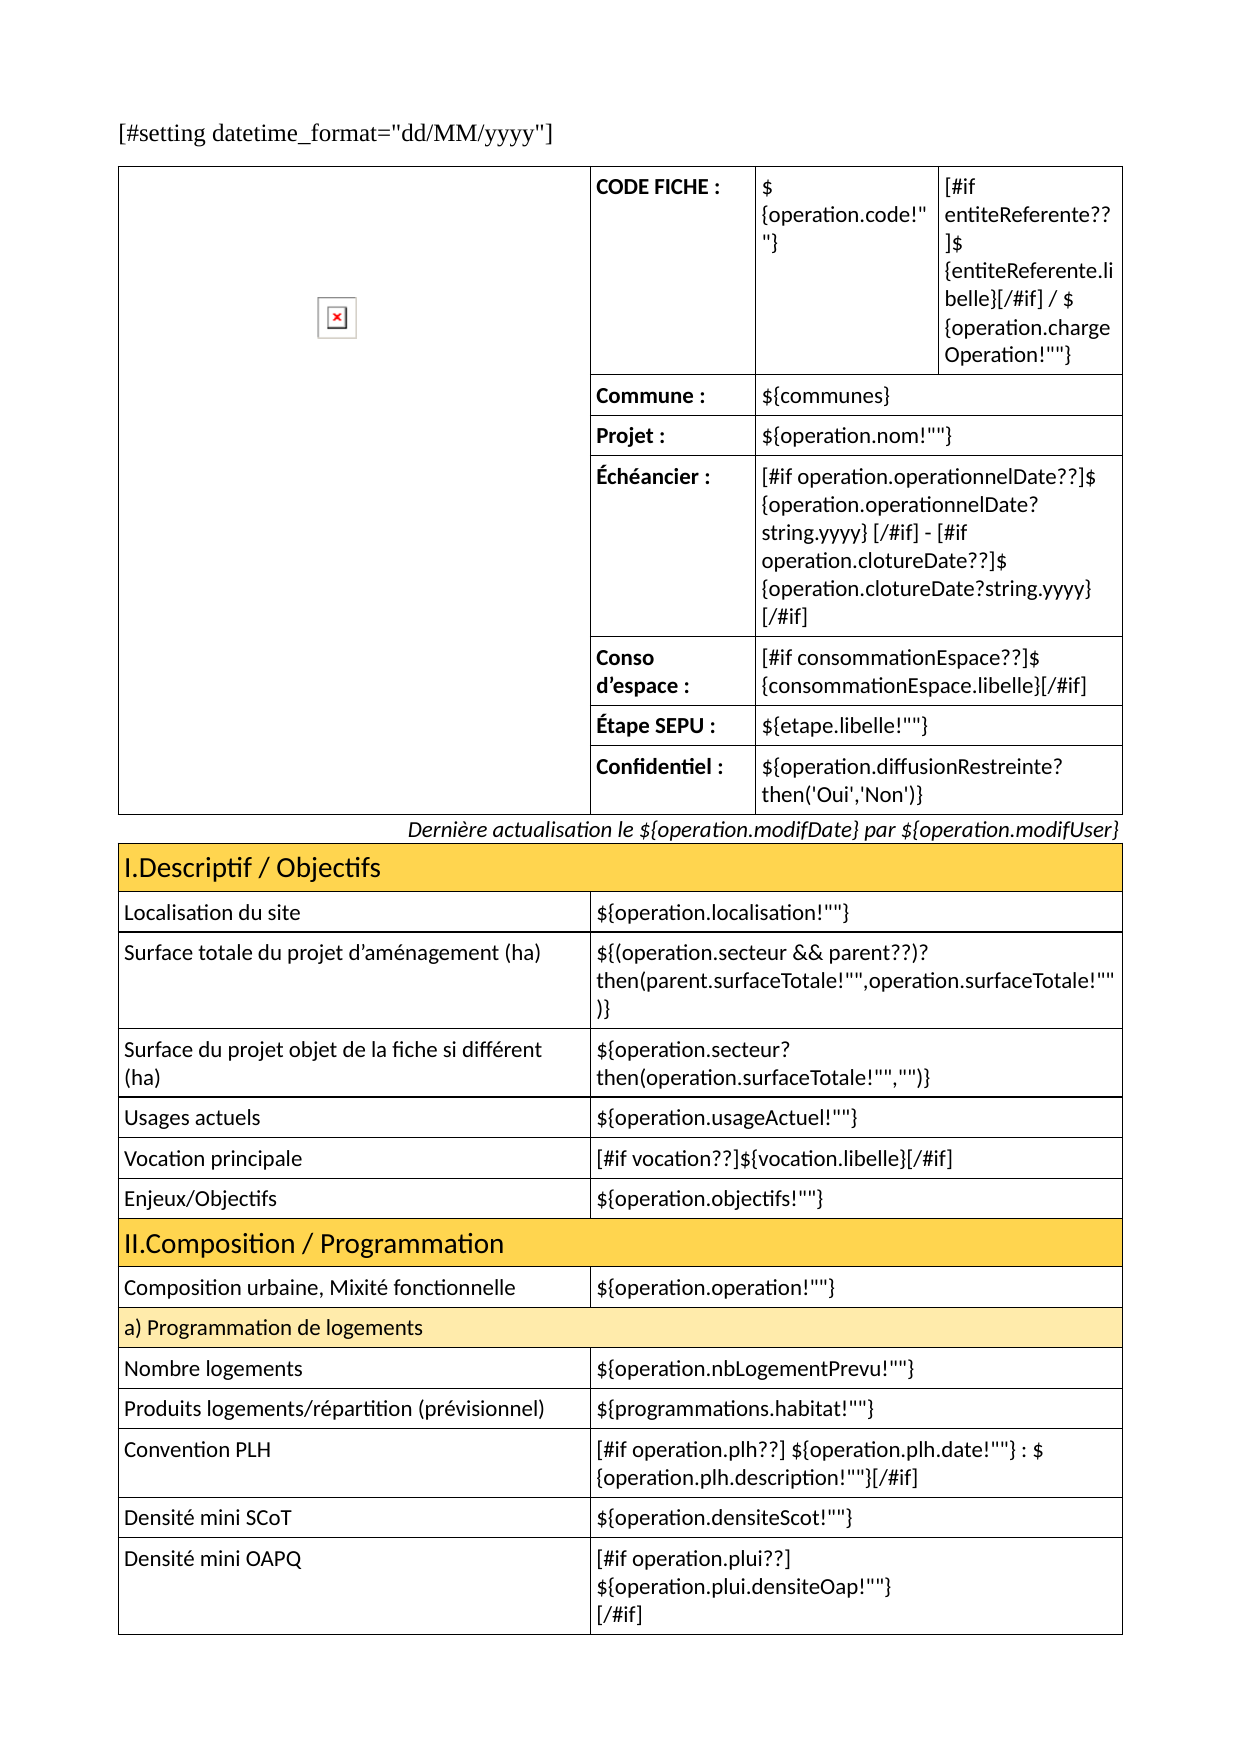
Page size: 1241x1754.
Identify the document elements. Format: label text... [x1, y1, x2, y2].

table_cell [#if operation.plh??] ${operation.plh.date!""} : ${operation.plh.description!""}[/#if] [591, 1429, 1122, 1497]
table_cell [#if operation.operationnelDate??]${operation.operationnelDate?string.yyyy} [/#if] - [#if operation.clotureDate??]${operation.clotureDate?string.yyyy}[/#if] [756, 456, 1122, 636]
table_cell ${operation.localisation!""} [591, 892, 1122, 931]
table_cell ${etape.libelle!""} [756, 706, 1122, 745]
table_cell ${communes} [756, 375, 1122, 415]
table_cell [#if operation.plui??] ${operation.plui.densiteOap!""} [/#if] [591, 1538, 1122, 1634]
table_header [119, 167, 590, 814]
table_cell Usages actuels [119, 1098, 590, 1137]
table_cell ${(operation.secteur && parent??)?then(parent.surfaceTotale!"",operation.surfaceTotale!"")} [591, 933, 1122, 1028]
table_cell Surface du projet objet de la fiche si différent (ha) [119, 1029, 590, 1096]
table_cell ${operation.diffusionRestreinte?then('Oui','Non')} [756, 746, 1122, 814]
table_cell Densité mini OAPQ [119, 1538, 590, 1634]
table_header CODE FICHE : [591, 167, 755, 374]
table_cell Conso d’espace : [591, 637, 755, 704]
table_cell ${operation.objectifs!""} [591, 1179, 1122, 1218]
table_cell Produits logements/répartition (prévisionnel) [119, 1389, 590, 1428]
table_cell ${operation.operation!""} [591, 1267, 1122, 1307]
table_cell Convention PLH [119, 1429, 590, 1497]
table_cell Commune : [591, 375, 755, 415]
table_cell Surface totale du projet d’aménagement (ha) [119, 933, 590, 1028]
table_cell ${operation.usageActuel!""} [591, 1098, 1122, 1137]
table_cell Étape SEPU : [591, 706, 755, 745]
table_cell ${operation.nom!""} [756, 416, 1122, 455]
table_header [#if entiteReferente??]${entiteReferente.libelle}[/#if] / ${operation.chargeOperation!""} [939, 167, 1122, 374]
table_cell Nombre logements [119, 1348, 590, 1388]
table_cell Projet : [591, 416, 755, 455]
table_cell ${operation.secteur?then(operation.surfaceTotale!"","")} [591, 1029, 1122, 1096]
text [#setting datetime_format="dd/MM/yyyy"] [118, 118, 1122, 147]
table_cell Localisation du site [119, 892, 590, 931]
table_header ${operation.code!""} [756, 167, 938, 374]
table_cell ${programmations.habitat!""} [591, 1389, 1122, 1428]
table_cell a) Programmation de logements [119, 1308, 1122, 1347]
table_cell II.Composition / Programmation [119, 1219, 1122, 1266]
table_cell Confidentiel : [591, 746, 755, 814]
table_cell [#if vocation??]${vocation.libelle}[/#if] [591, 1138, 1122, 1177]
picture [123, 172, 534, 464]
table_cell Dernière actualisation le ${operation.modifDate} par ${operation.modifUser} [118, 815, 1122, 843]
table_cell I.Descriptif / Objectifs [119, 844, 1122, 891]
table_cell Enjeux/Objectifs [119, 1179, 590, 1218]
table_cell Vocation principale [119, 1138, 590, 1177]
table_cell Densité mini SCoT [119, 1498, 590, 1537]
table_cell ${operation.nbLogementPrevu!""} [591, 1348, 1122, 1388]
table_cell [#if consommationEspace??]${consommationEspace.libelle}[/#if] [756, 637, 1122, 704]
table_cell Composition urbaine, Mixité fonctionnelle [119, 1267, 590, 1307]
table_cell ${operation.densiteScot!""} [591, 1498, 1122, 1537]
table_cell Échéancier : [591, 456, 755, 636]
